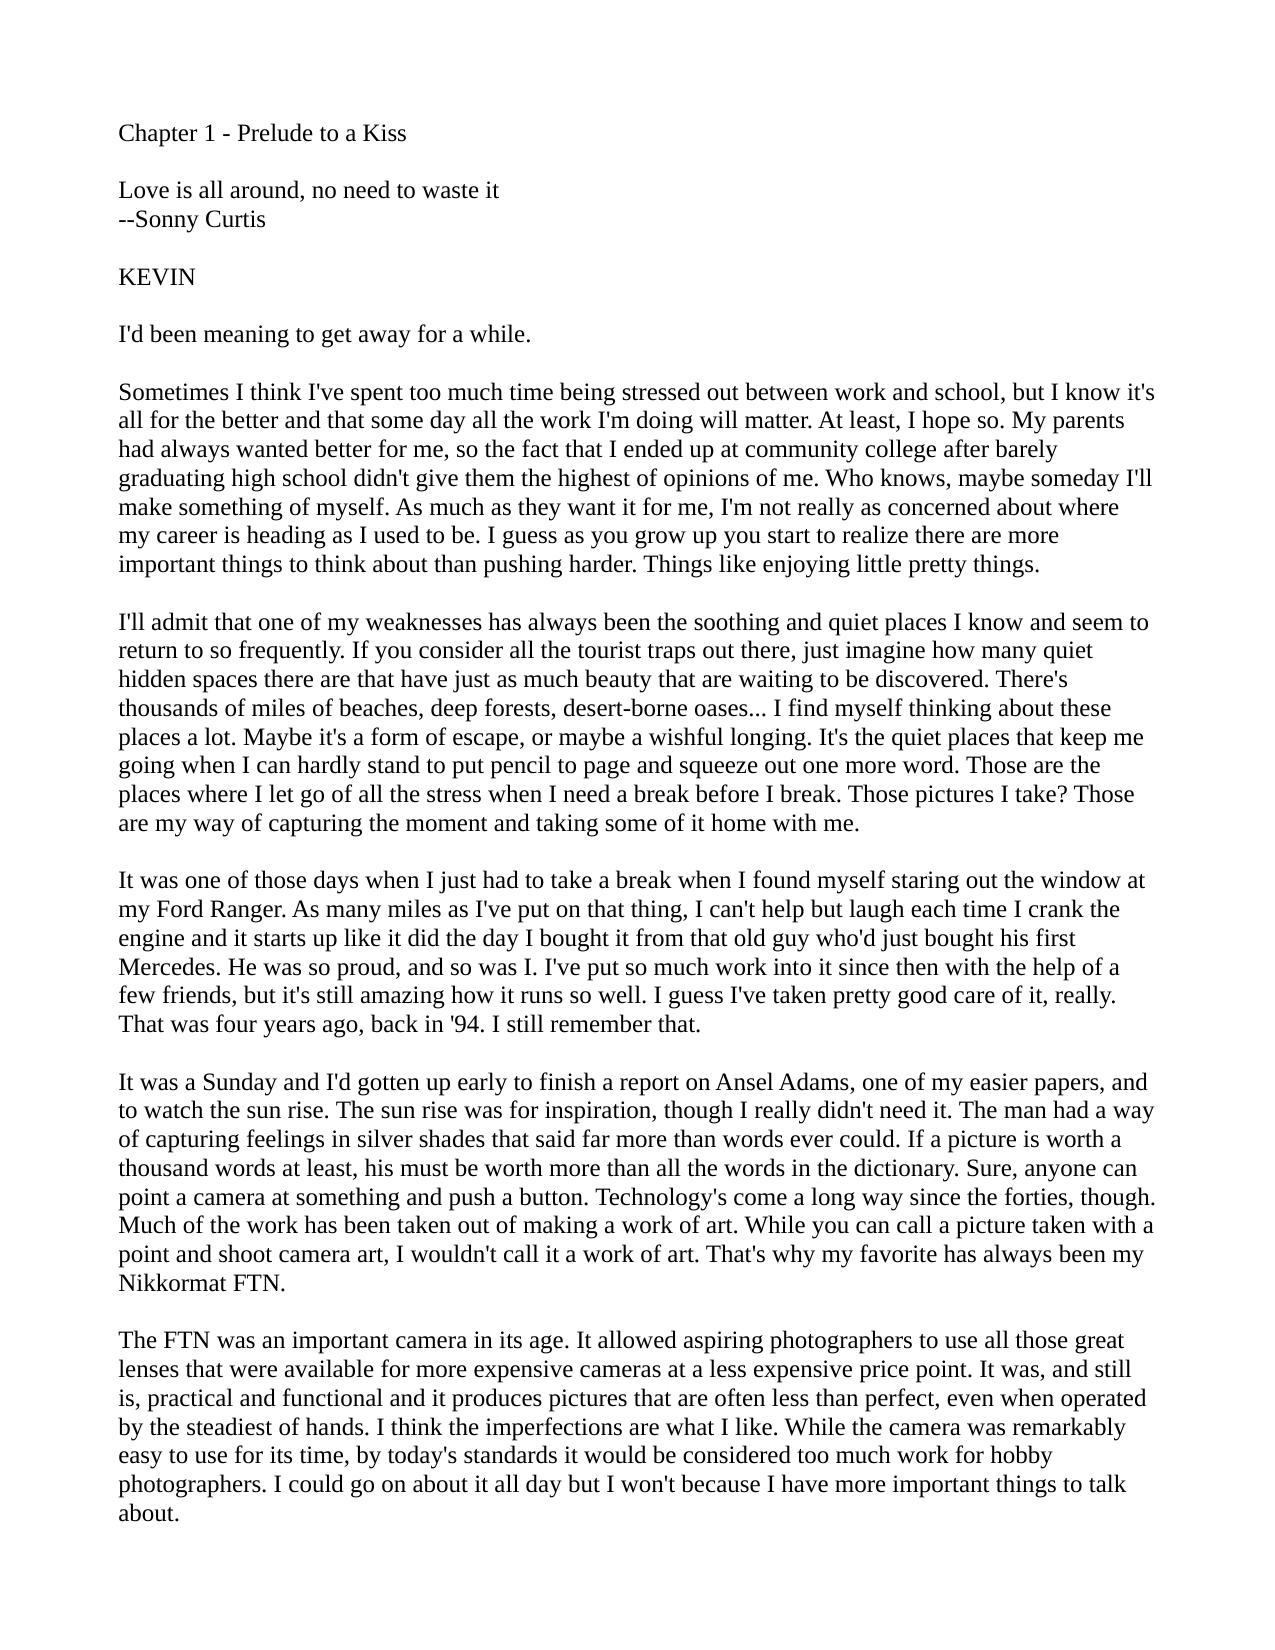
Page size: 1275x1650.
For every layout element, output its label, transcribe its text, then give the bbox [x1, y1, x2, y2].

text The FTN was an important camera in its age. It allowed aspiring photographers to use all those great lenses that were available for more expensive cameras at a less expensive price point. It was, and still is, practical and functional and it produces pictures that are often less than perfect, even when operated by the steadiest of hands. I think the imperfections are what I like. While the camera was remarkably easy to use for its time, by today's standards it would be considered too much work for hobby photographers. I could go on about it all day but I won't because I have more important things to talk about. [118, 1297, 1157, 1527]
text KEVIN [118, 262, 1157, 291]
text Chapter 1 - Prelude to a Kiss [118, 118, 1157, 147]
text Love is all around, no need to waste it [118, 176, 1157, 204]
text I'll admit that one of my weaknesses has always been the soothing and quiet places I know and seem to return to so frequently. If you consider all the tourist traps out there, just imagine how many quiet hidden spaces there are that have just as much beauty that are waiting to be discovered. There's thousands of miles of beaches, deep forests, desert-borne oases... I find myself thinking about these places a lot. Maybe it's a form of escape, or maybe a wishful longing. It's the quiet places that keep me going when I can hardly stand to put pencil to page and squeeze out one more word. Those are the places where I let go of all the stress when I need a break before I break. Those pictures I take? Those are my way of capturing the moment and taking some of it home with me. [118, 578, 1157, 837]
text --Sonny Curtis [118, 204, 1157, 233]
text It was a Sunday and I'd gotten up early to finish a report on Ansel Adams, one of my easier papers, and to watch the sun rise. The sun rise was for inspiration, though I really didn't need it. The man had a way of capturing feelings in silver shades that said far more than words ever could. If a picture is worth a thousand words at least, his must be worth more than all the words in the dictionary. Sure, anyone can point a camera at something and push a button. Technology's come a long way since the forties, though. Much of the work has been taken out of making a work of art. While you can call a picture taken with a point and shoot camera art, I wouldn't call it a work of art. That's why my favorite has always been my Nikkormat FTN. [118, 1038, 1157, 1297]
text It was one of those days when I just had to take a break when I found myself staring out the window at my Ford Ranger. As many miles as I've put on that thing, I can't help but laugh each time I crank the engine and it starts up like it did the day I bought it from that old guy who'd just bought his first Mercedes. He was so proud, and so was I. I've put so much work into it since then with the help of a few friends, but it's still amazing how it runs so well. I guess I've taken pretty good care of it, really. That was four years ago, back in '94. I still remember that. [118, 837, 1157, 1038]
text Sometimes I think I've spent too much time being stressed out between work and school, but I know it's all for the better and that some day all the work I'm doing will matter. At least, I hope so. My parents had always wanted better for me, so the fact that I ended up at community college after barely graduating high school didn't give them the highest of opinions of me. Who knows, maybe someday I'll make something of myself. As much as they want it for me, I'm not really as concerned about where my career is heading as I used to be. I guess as you grow up you start to realize there are more important things to think about than pushing harder. Things like enjoying little pretty things. [118, 377, 1157, 578]
text I'd been meaning to get away for a while. [118, 319, 1157, 348]
